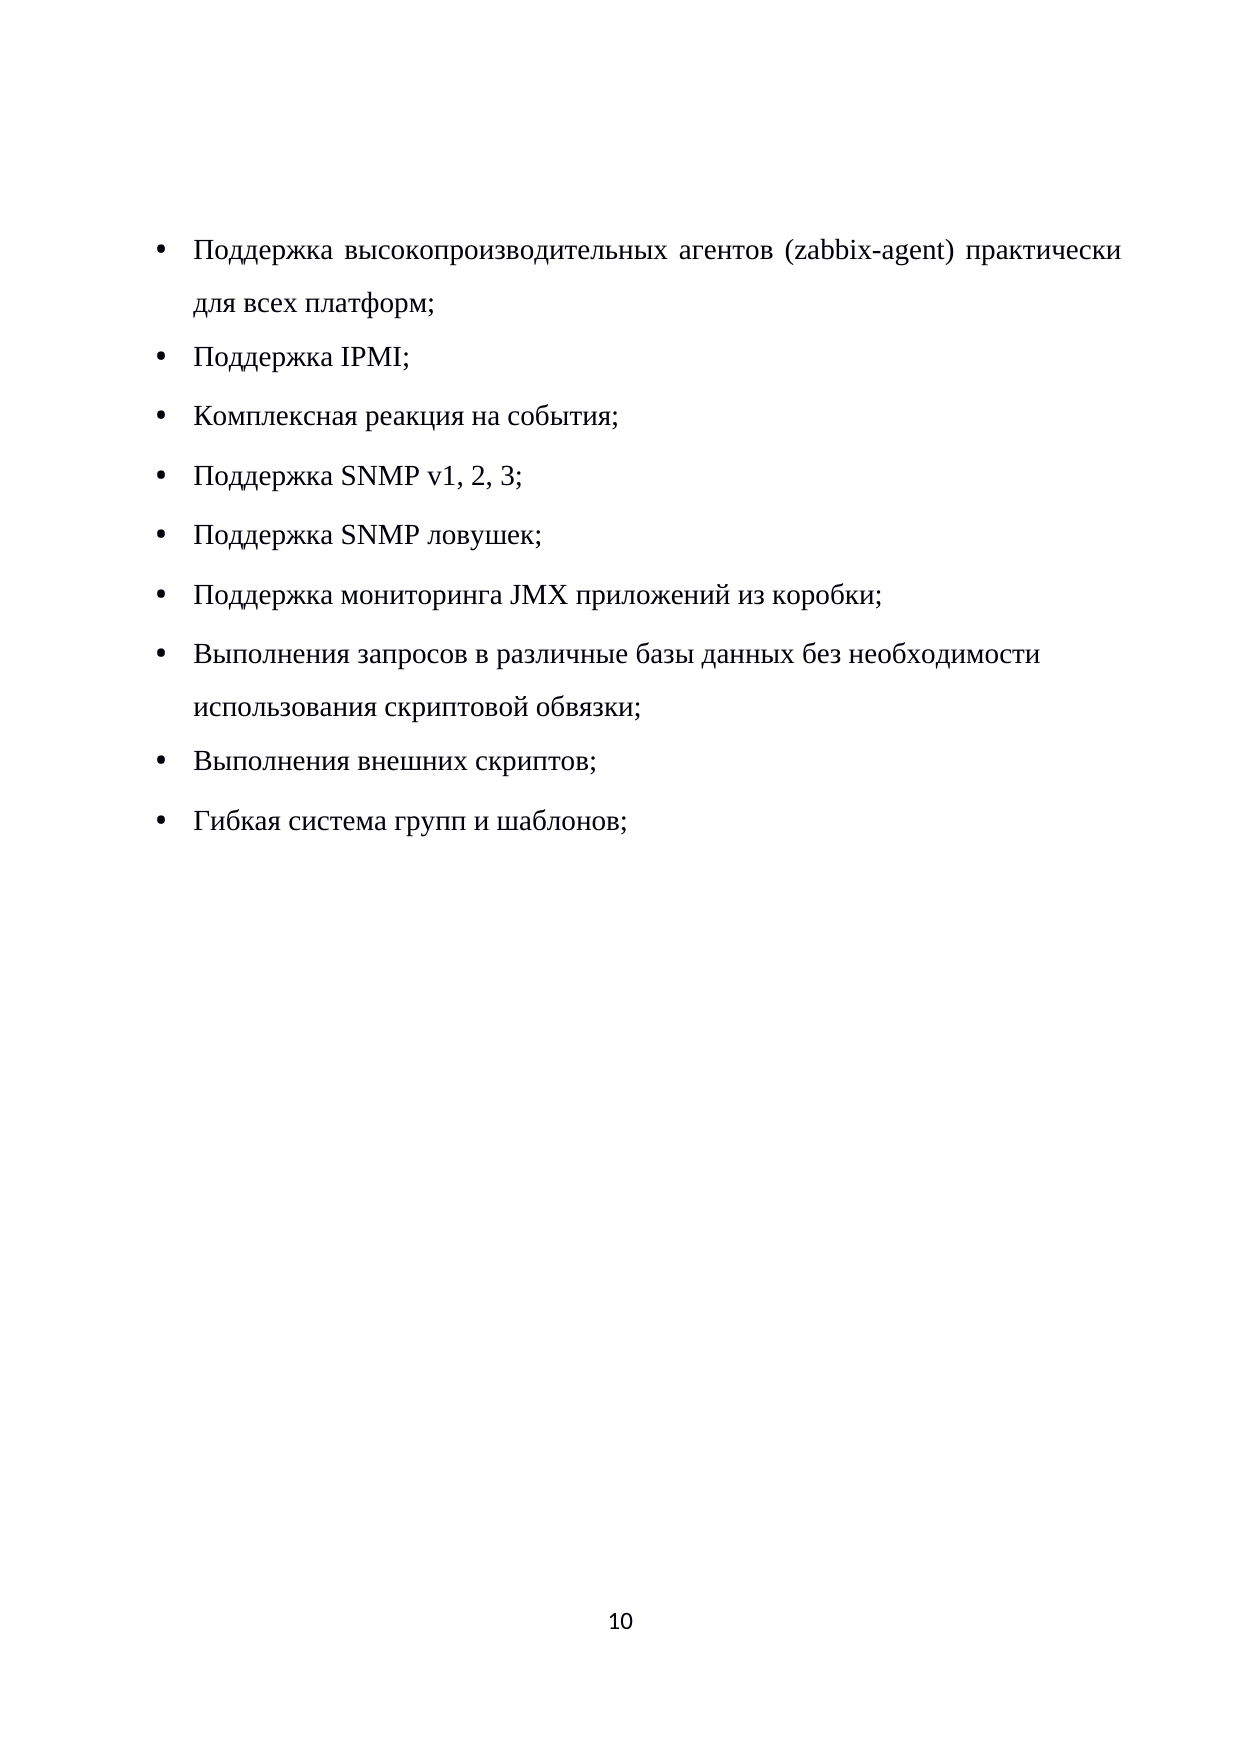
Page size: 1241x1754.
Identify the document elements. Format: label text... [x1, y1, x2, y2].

list Комплексная реакция на события; [156, 395, 1122, 434]
list Выполнения внешних скриптов; [156, 739, 1122, 779]
list Поддержка SNMP v1, 2, 3; [156, 454, 1122, 494]
list Выполнения запросов в различные базы данных без необходимости использования скриптовой обвязки; [156, 633, 1122, 723]
list Поддержка высокопроизводительных агентов (zabbix-agent) практически для всех платформ; [156, 228, 1122, 318]
list Поддержка IPMI; [156, 335, 1122, 375]
list Поддержка мониторинга JMX приложений из коробки; [156, 573, 1122, 613]
list Гибкая система групп и шаблонов; [156, 799, 1122, 838]
list Поддержка SNMP ловушек; [156, 514, 1122, 553]
